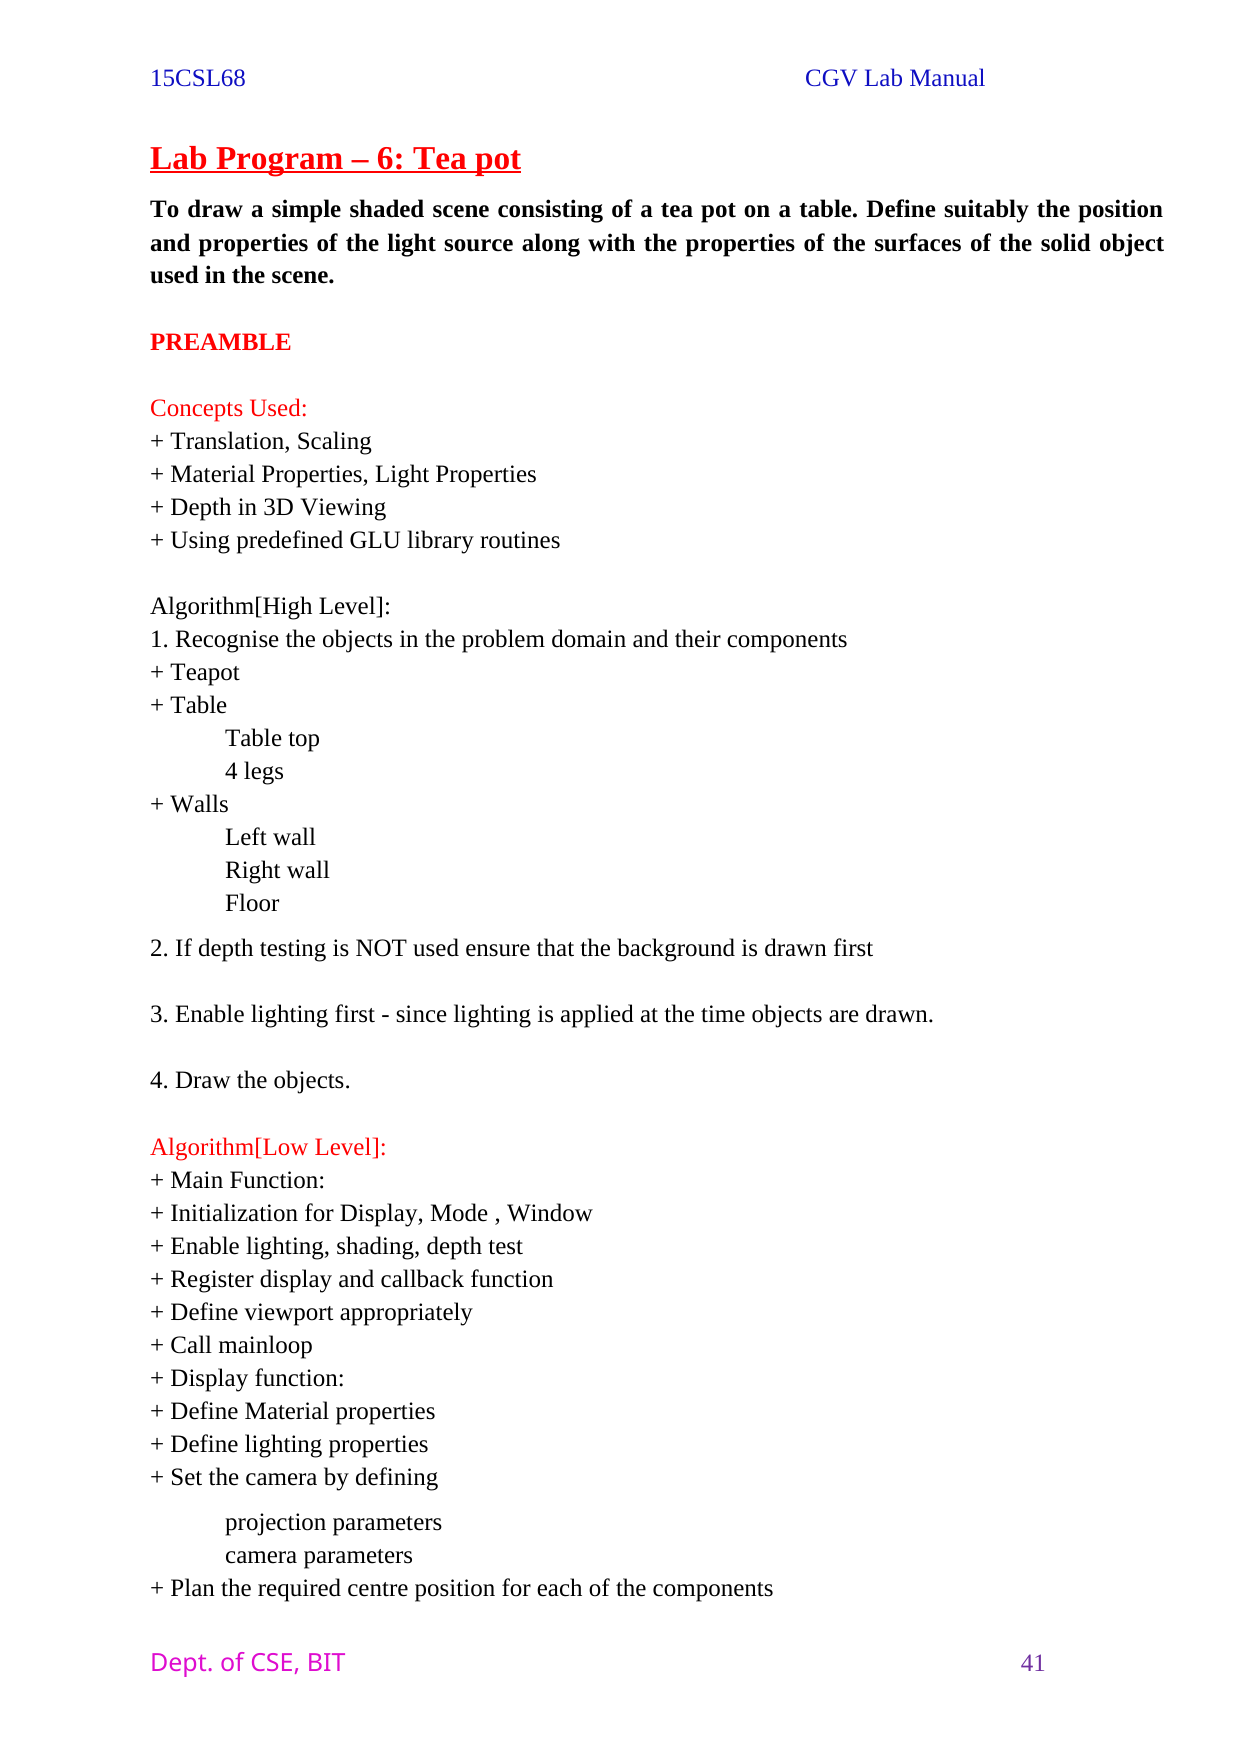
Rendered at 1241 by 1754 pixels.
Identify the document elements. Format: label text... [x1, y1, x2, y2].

text 4 legs [150, 756, 1165, 785]
list + Set the camera by defining [150, 1462, 1165, 1491]
text camera parameters [150, 1540, 1165, 1569]
text + Enable lighting, shading, depth test [150, 1231, 1165, 1259]
text + Material Properties, Light Properties [150, 459, 1165, 487]
text 4. Draw the objects. [150, 1066, 1165, 1094]
text + Using predefined GLU library routines [150, 525, 1165, 553]
text Concepts Used: [150, 393, 1165, 421]
text To draw a simple shaded scene consisting of a tea pot on a table. Define suitably the position and properties of the light source along with the properties of the surfaces of the solid object used in the scene. [150, 194, 1165, 289]
text 2. If depth testing is NOT used ensure that the background is drawn first [150, 933, 1165, 962]
list Lab Program – 6: Tea pot [150, 138, 1165, 176]
text + Main Function: [150, 1165, 1165, 1193]
text Algorithm[High Level]: [150, 591, 1165, 619]
text 1. Recognise the objects in the problem domain and their components [150, 624, 1165, 653]
text + Plan the required centre position for each of the components [150, 1573, 1165, 1602]
text Algorithm[Low Level]: [150, 1132, 1165, 1160]
text projection parameters [150, 1507, 1165, 1536]
text + Walls [150, 789, 1165, 818]
text + Define Material properties [150, 1396, 1165, 1424]
text + Call mainloop [150, 1330, 1165, 1358]
text Table top [150, 723, 1165, 752]
text Left wall [150, 822, 1165, 851]
text + Define lighting properties [150, 1429, 1165, 1458]
text 3. Enable lighting first - since lighting is applied at the time objects are drawn. [150, 999, 1165, 1028]
text + Initialization for Display, Mode , Window [150, 1198, 1165, 1226]
text + Translation, Scaling [150, 426, 1165, 454]
list Floor [150, 888, 1165, 917]
text Right wall [150, 855, 1165, 884]
text PREAMBLE [150, 327, 1165, 355]
text + Register display and callback function [150, 1264, 1165, 1292]
text + Depth in 3D Viewing [150, 492, 1165, 521]
text + Display function: [150, 1363, 1165, 1392]
text + Table [150, 690, 1165, 719]
text + Define viewport appropriately [150, 1297, 1165, 1326]
text + Teapot [150, 657, 1165, 686]
